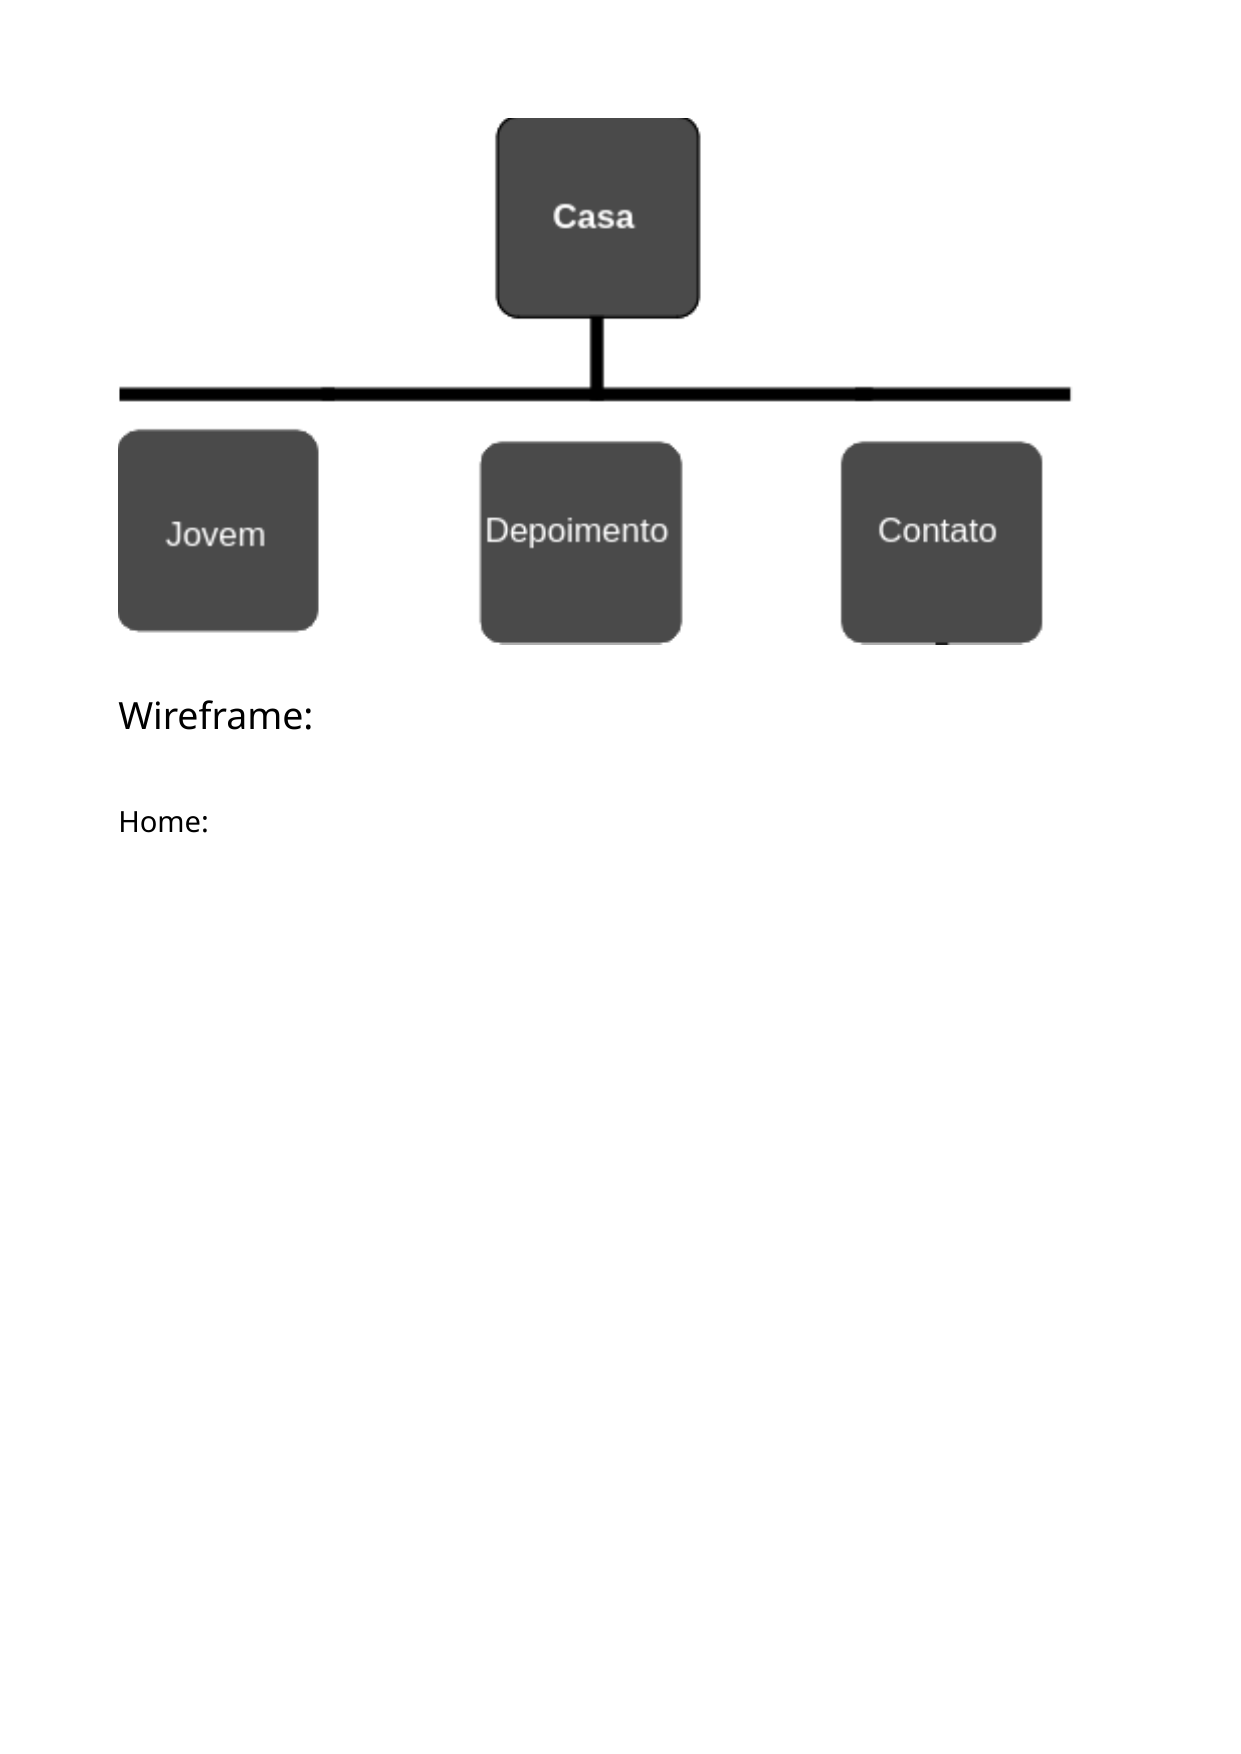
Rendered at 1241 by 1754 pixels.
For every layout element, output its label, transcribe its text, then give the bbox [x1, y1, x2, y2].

text Wireframe: [118, 689, 1122, 741]
picture [118, 118, 1123, 645]
text Home: [118, 801, 1122, 841]
